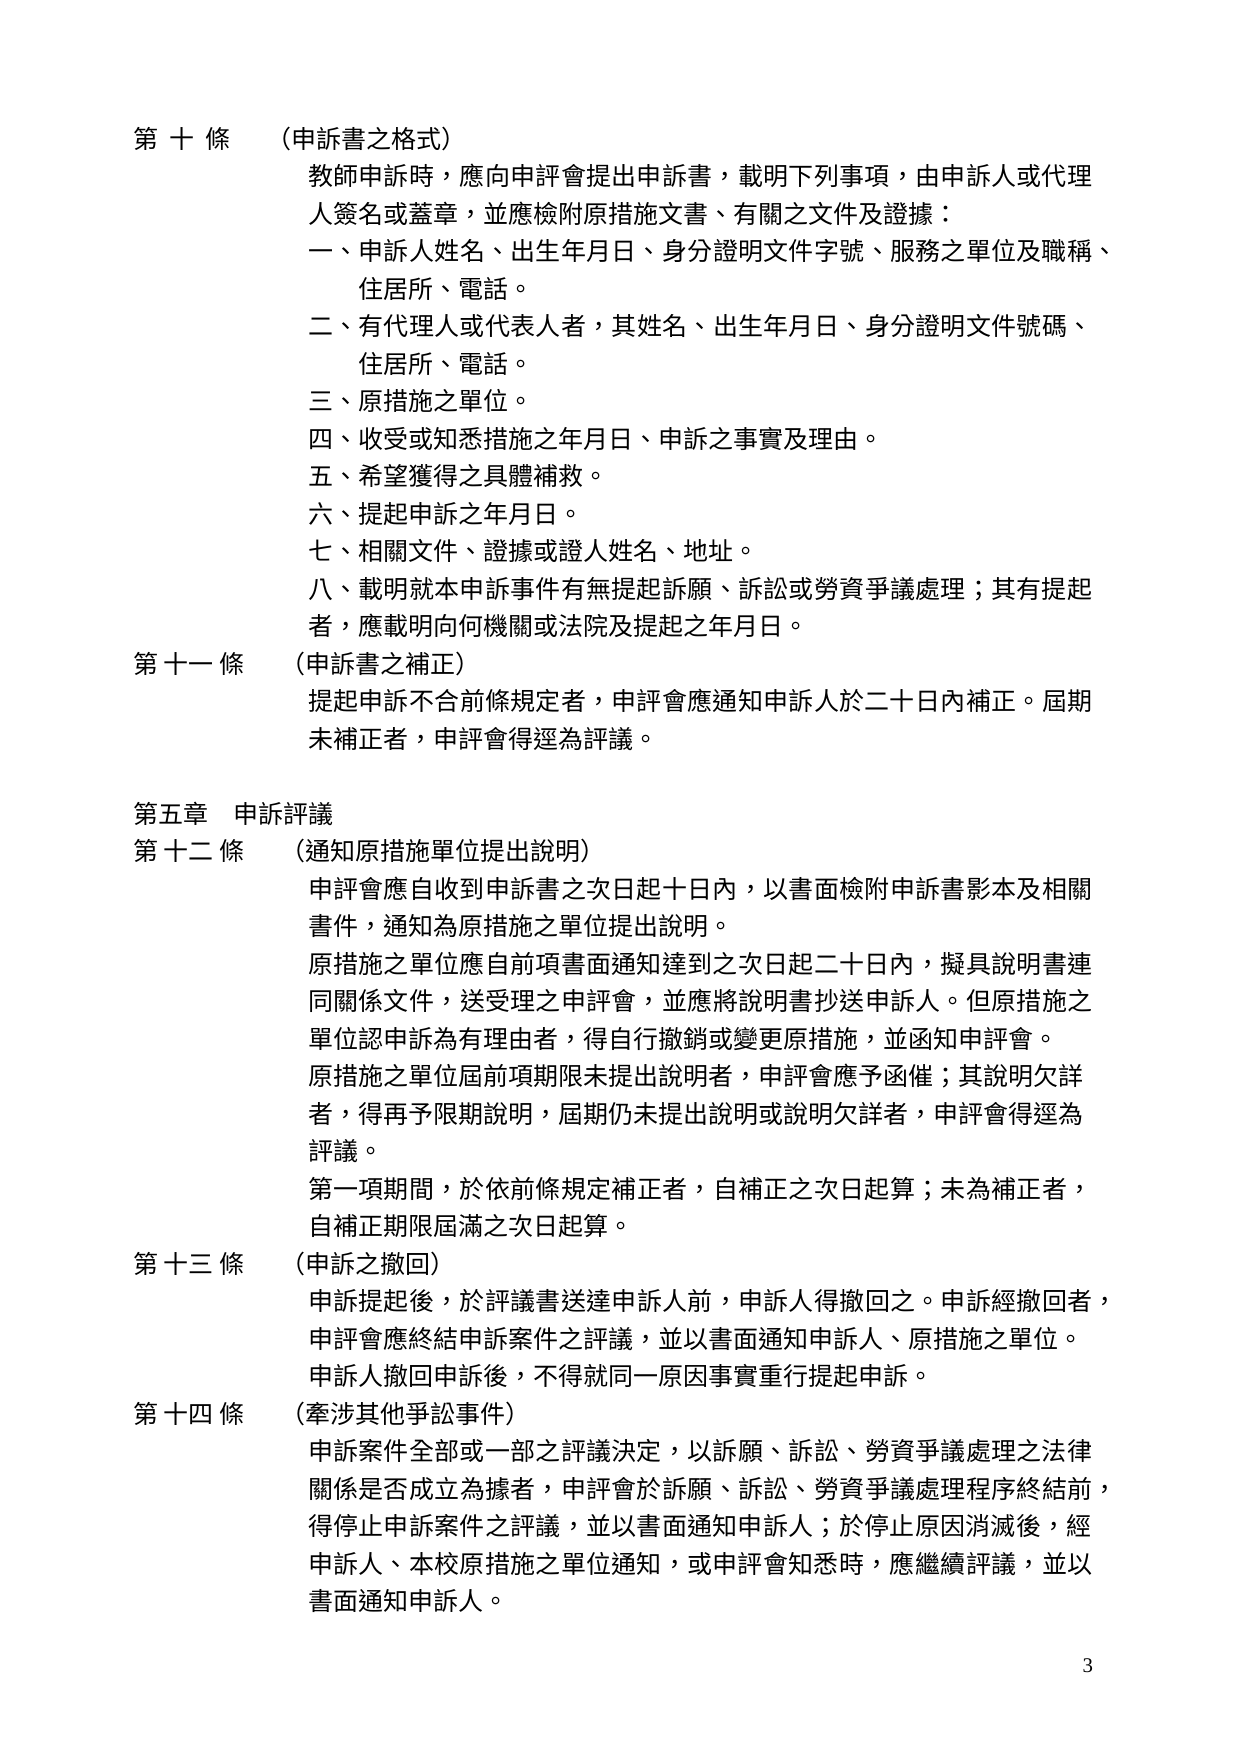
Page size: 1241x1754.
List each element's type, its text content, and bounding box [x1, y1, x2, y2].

text 第 十三 條 （申訴之撤回） [133, 1237, 1093, 1275]
text 第 十一 條 （申訴書之補正） [133, 637, 1093, 675]
text 申評會應自收到申訴書之次日起十日內，以書面檢附申訴書影本及相關書件，通知為原措施之單位提出說明。 [308, 862, 1093, 937]
text 第五章 申訴評議 [133, 787, 1093, 825]
text 第 十二 條 （通知原措施單位提出說明） [133, 825, 1093, 862]
text 第 十 條 （申訴書之格式） [133, 112, 1093, 150]
text 五、希望獲得之具體補救。 [308, 450, 1093, 487]
text 四、收受或知悉措施之年月日、申訴之事實及理由。 [308, 412, 1093, 450]
text 申訴提起後，於評議書送達申訴人前，申訴人得撤回之。申訴經撤回者，申評會應終結申訴案件之評議，並以書面通知申訴人、原措施之單位。 [308, 1275, 1093, 1350]
text 三、原措施之單位。 [308, 375, 1093, 412]
text 六、提起申訴之年月日。 [308, 487, 1093, 525]
text 原措施之單位應自前項書面通知達到之次日起二十日內，擬具說明書連同關係文件，送受理之申評會，並應將說明書抄送申訴人。但原措施之單位認申訴為有理由者，得自行撤銷或變更原措施，並函知申評會。 [308, 937, 1093, 1050]
text 提起申訴不合前條規定者，申評會應通知申訴人於二十日內補正。屆期未補正者，申評會得逕為評議。 [308, 675, 1093, 750]
text 教師申訴時，應向申評會提出申訴書，載明下列事項，由申訴人或代理人簽名或蓋章，並應檢附原措施文書、有關之文件及證據： [308, 150, 1093, 225]
text 第 十四 條 （牽涉其他爭訟事件） [133, 1387, 1093, 1425]
text 原措施之單位屆前項期限未提出說明者，申評會應予函催；其說明欠詳者，得再予限期說明，屆期仍未提出說明或說明欠詳者，申評會得逕為評議。 [308, 1050, 1093, 1162]
text 申訴人撤回申訴後，不得就同一原因事實重行提起申訴。 [283, 1350, 1093, 1387]
text 一、申訴人姓名、出生年月日、身分證明文件字號、服務之單位及職稱、住居所、電話。 [308, 225, 1093, 300]
text 申訴案件全部或一部之評議決定，以訴願、訴訟、勞資爭議處理之法律關係是否成立為據者，申評會於訴願、訴訟、勞資爭議處理程序終結前，得停止申訴案件之評議，並以書面通知申訴人；於停止原因消滅後，經申訴人、本校原措施之單位通知，或申評會知悉時，應繼續評議，並以書面通知申訴人。 [308, 1425, 1093, 1612]
text 二、有代理人或代表人者，其姓名、出生年月日、身分證明文件號碼、住居所、電話。 [308, 300, 1093, 375]
text 七、相關文件、證據或證人姓名、地址。 [308, 525, 1093, 562]
text 第一項期間，於依前條規定補正者，自補正之次日起算；未為補正者，自補正期限屆滿之次日起算。 [308, 1162, 1093, 1237]
text 八、載明就本申訴事件有無提起訴願、訴訟或勞資爭議處理；其有提起者，應載明向何機關或法院及提起之年月日。 [308, 562, 1093, 637]
